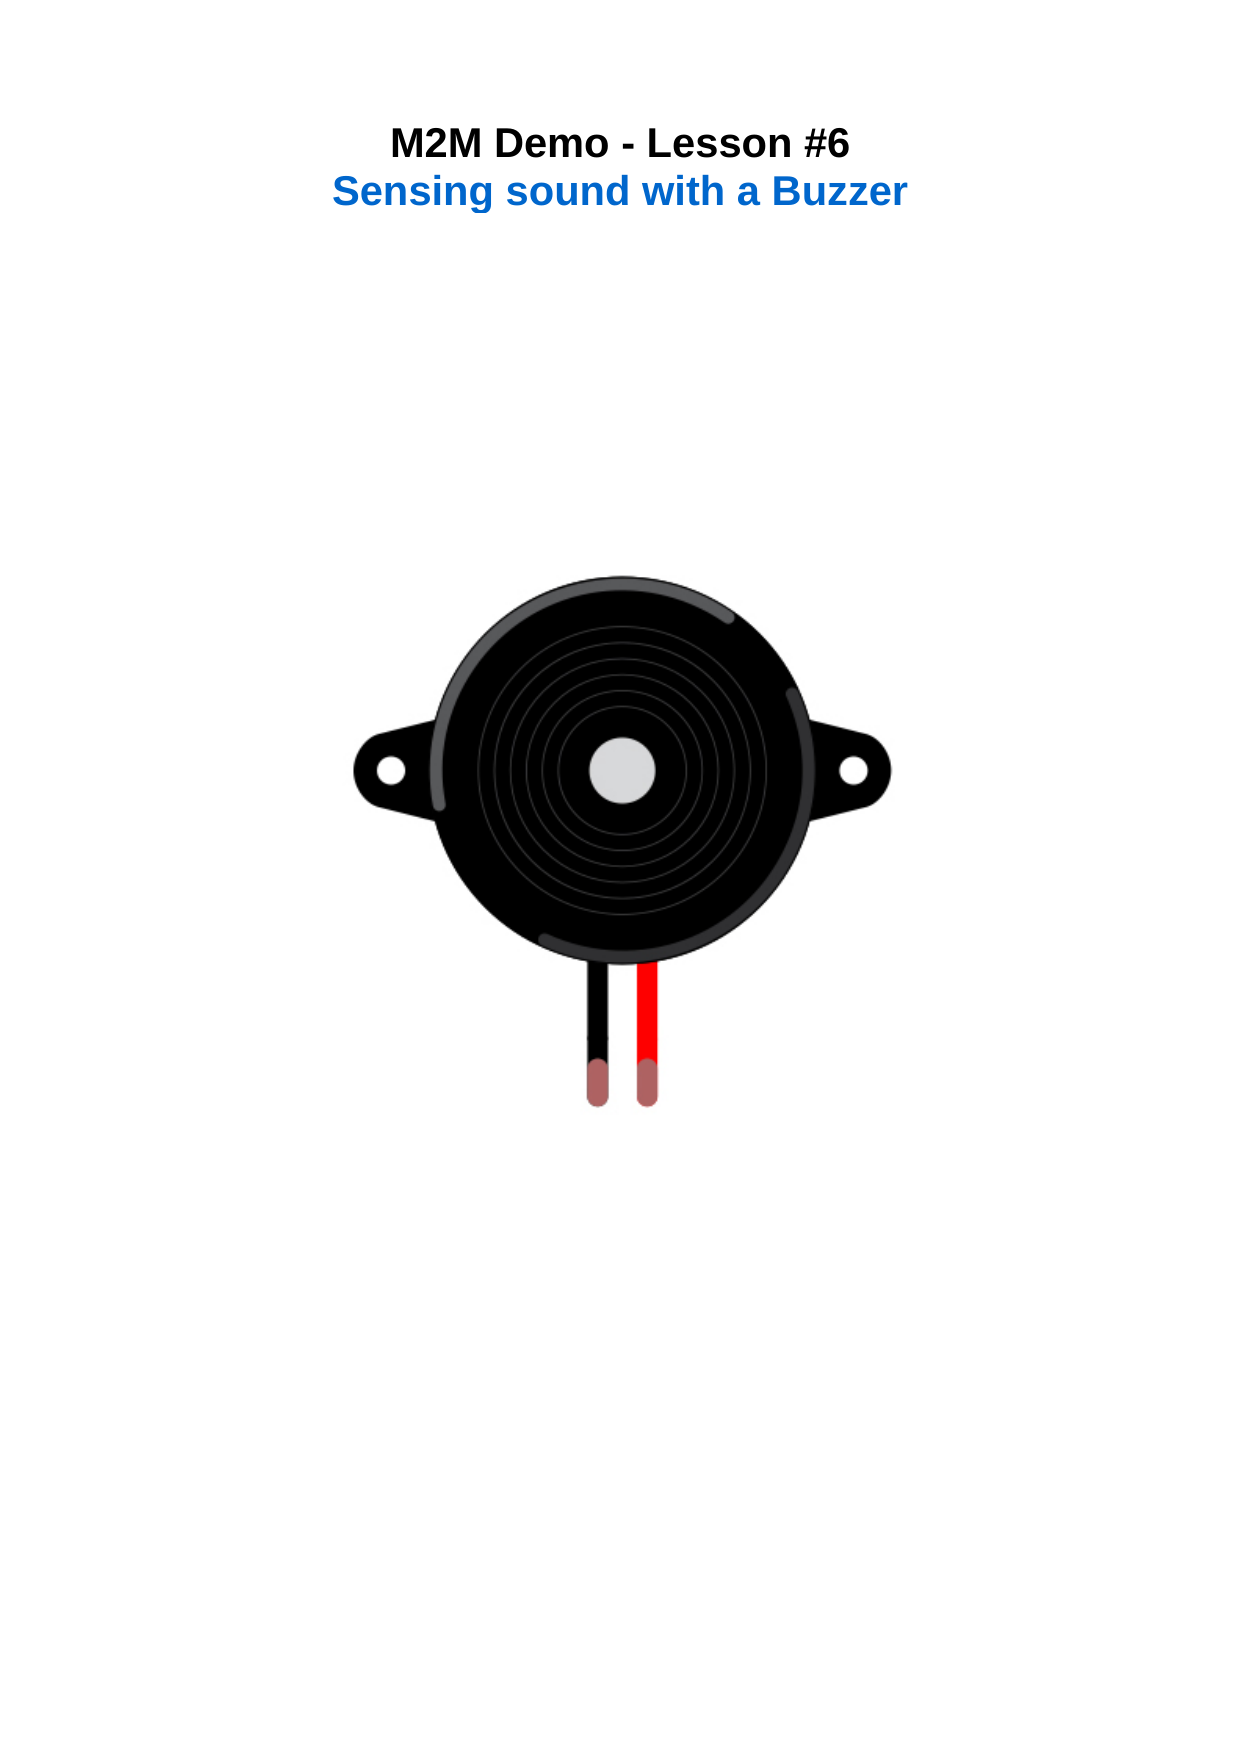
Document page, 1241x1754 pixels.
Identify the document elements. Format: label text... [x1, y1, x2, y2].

text Sensing sound with a Buzzer [118, 166, 1122, 214]
text M2M Demo - Lesson #6 [118, 118, 1122, 166]
